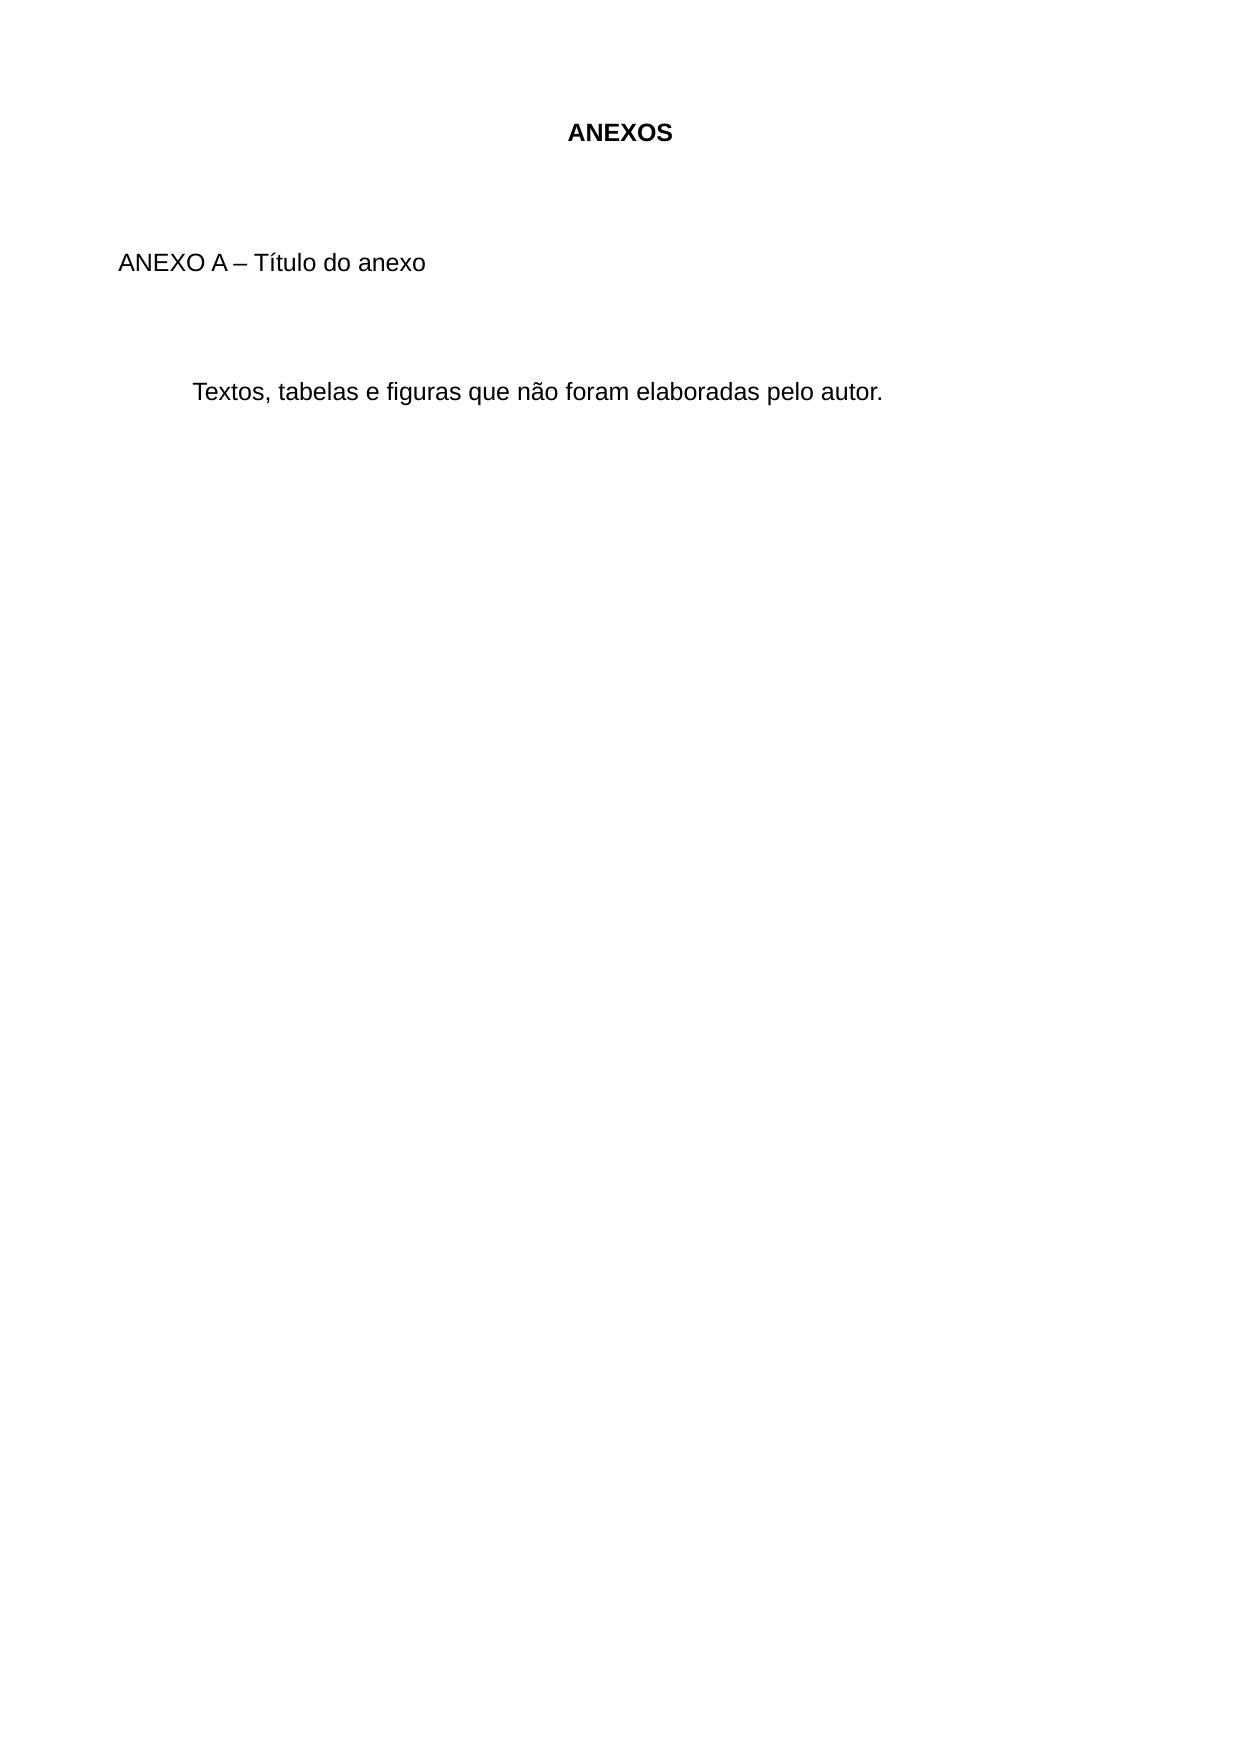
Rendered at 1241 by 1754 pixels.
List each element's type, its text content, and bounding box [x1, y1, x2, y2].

text ANEXOS [118, 118, 1122, 147]
text ANEXO A – Título do anexo [118, 247, 1122, 276]
text Textos, tabelas e figuras que não foram elaboradas pelo autor. [118, 377, 1122, 406]
